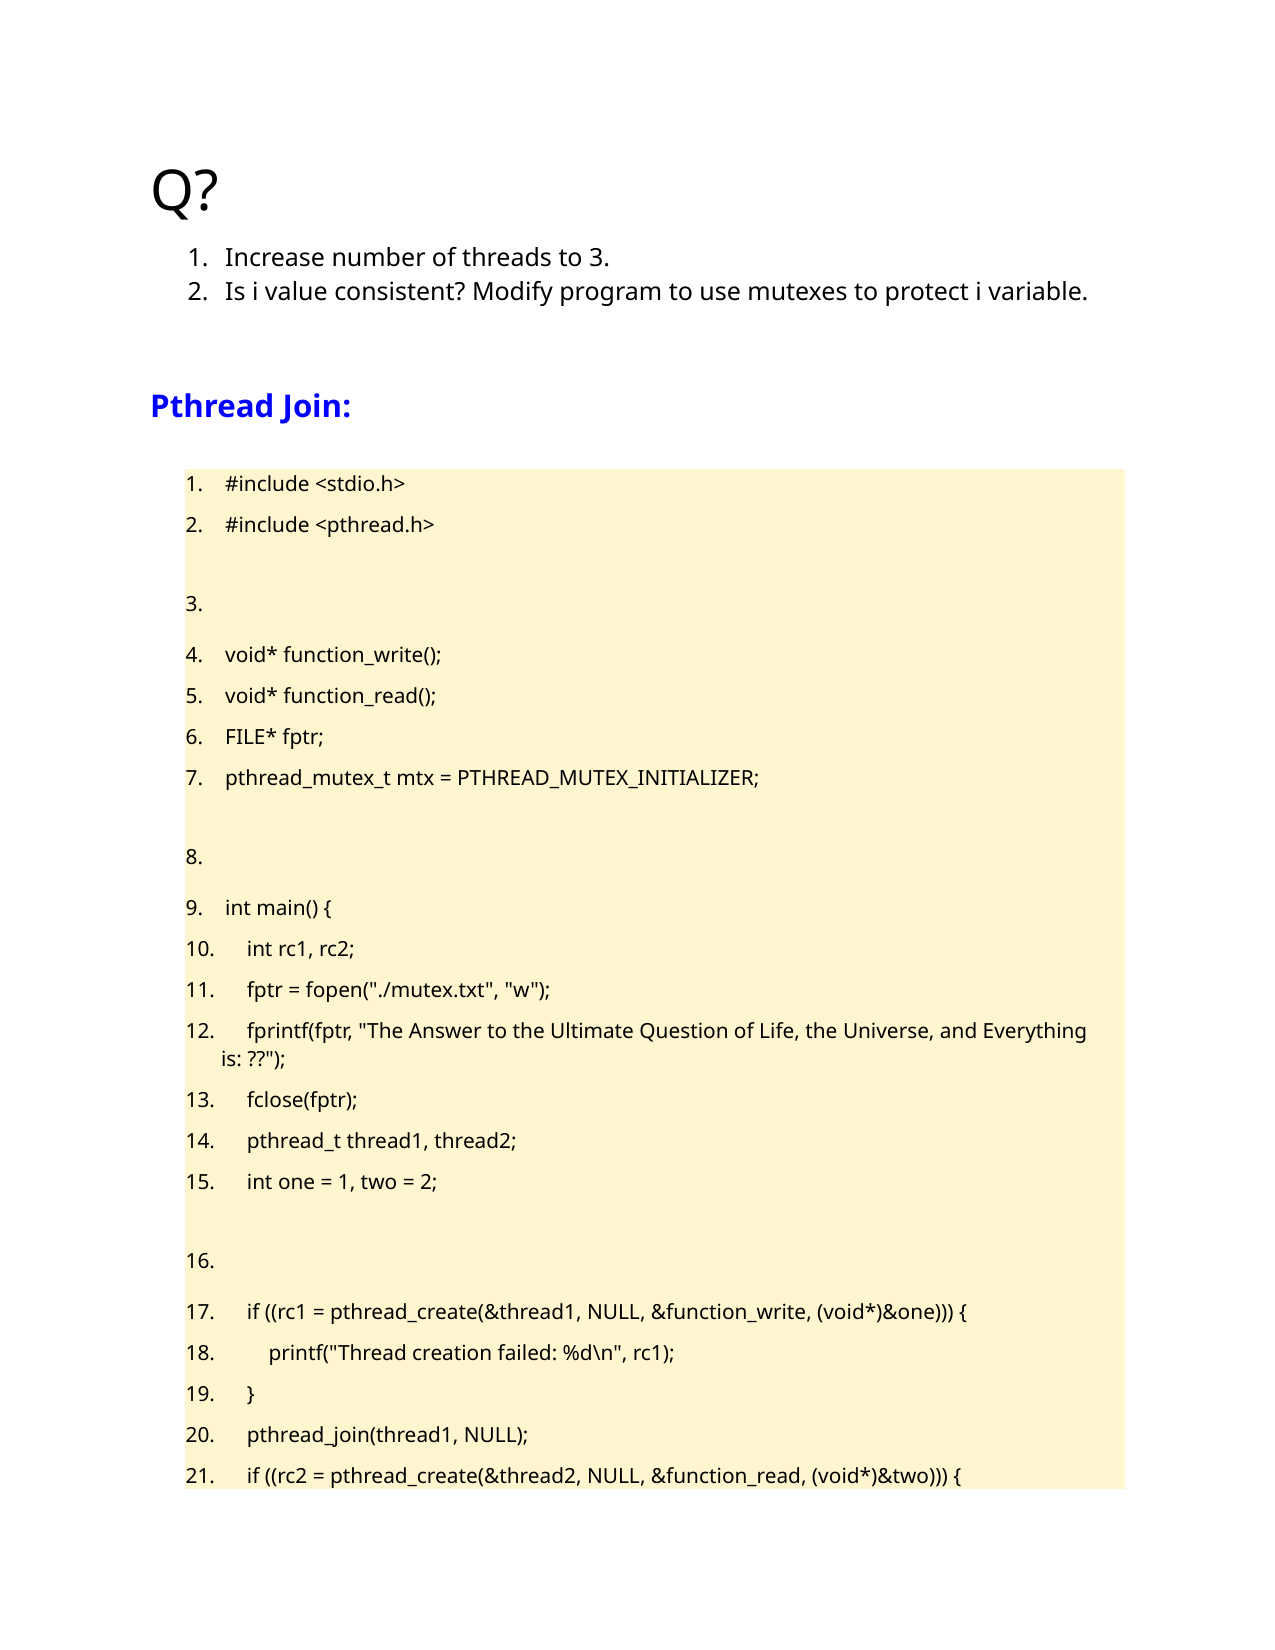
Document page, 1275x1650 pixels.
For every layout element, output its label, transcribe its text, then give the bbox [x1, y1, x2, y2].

list printf("Thread creation failed: %d\n", rc1); [185, 1338, 1125, 1367]
list void* function_write(); [185, 640, 1125, 669]
list fprintf(fptr, "The Answer to the Ultimate Question of Life, the Universe, and Everything is: ??"); [185, 1016, 1125, 1073]
list #include <pthread.h> [185, 510, 1125, 538]
list int one = 1, two = 2; [185, 1167, 1125, 1196]
list #include <stdio.h> [185, 469, 1125, 498]
list int rc1, rc2; [185, 934, 1125, 962]
list fptr = fopen("./mutex.txt", "w"); [185, 975, 1125, 1003]
list pthread_mutex_t mtx = PTHREAD_MUTEX_INITIALIZER; [185, 763, 1125, 791]
text Pthread Join: [150, 384, 1125, 427]
list fclose(fptr); [185, 1085, 1125, 1114]
list int main() { [185, 893, 1125, 922]
list pthread_t thread1, thread2; [185, 1126, 1125, 1155]
list pthread_join(thread1, NULL); [185, 1420, 1125, 1448]
text Q? [150, 150, 1125, 227]
list FILE* fptr; [185, 722, 1125, 751]
list Is i value consistent? Modify program to use mutexes to protect i variable. [187, 273, 1125, 307]
list } [185, 1379, 1125, 1408]
list if ((rc1 = pthread_create(&thread1, NULL, &function_write, (void*)&one))) { [185, 1297, 1125, 1326]
list void* function_read(); [185, 681, 1125, 709]
list if ((rc2 = pthread_create(&thread2, NULL, &function_read, (void*)&two))) { [185, 1461, 1125, 1489]
list Increase number of threads to 3. [187, 239, 1125, 273]
